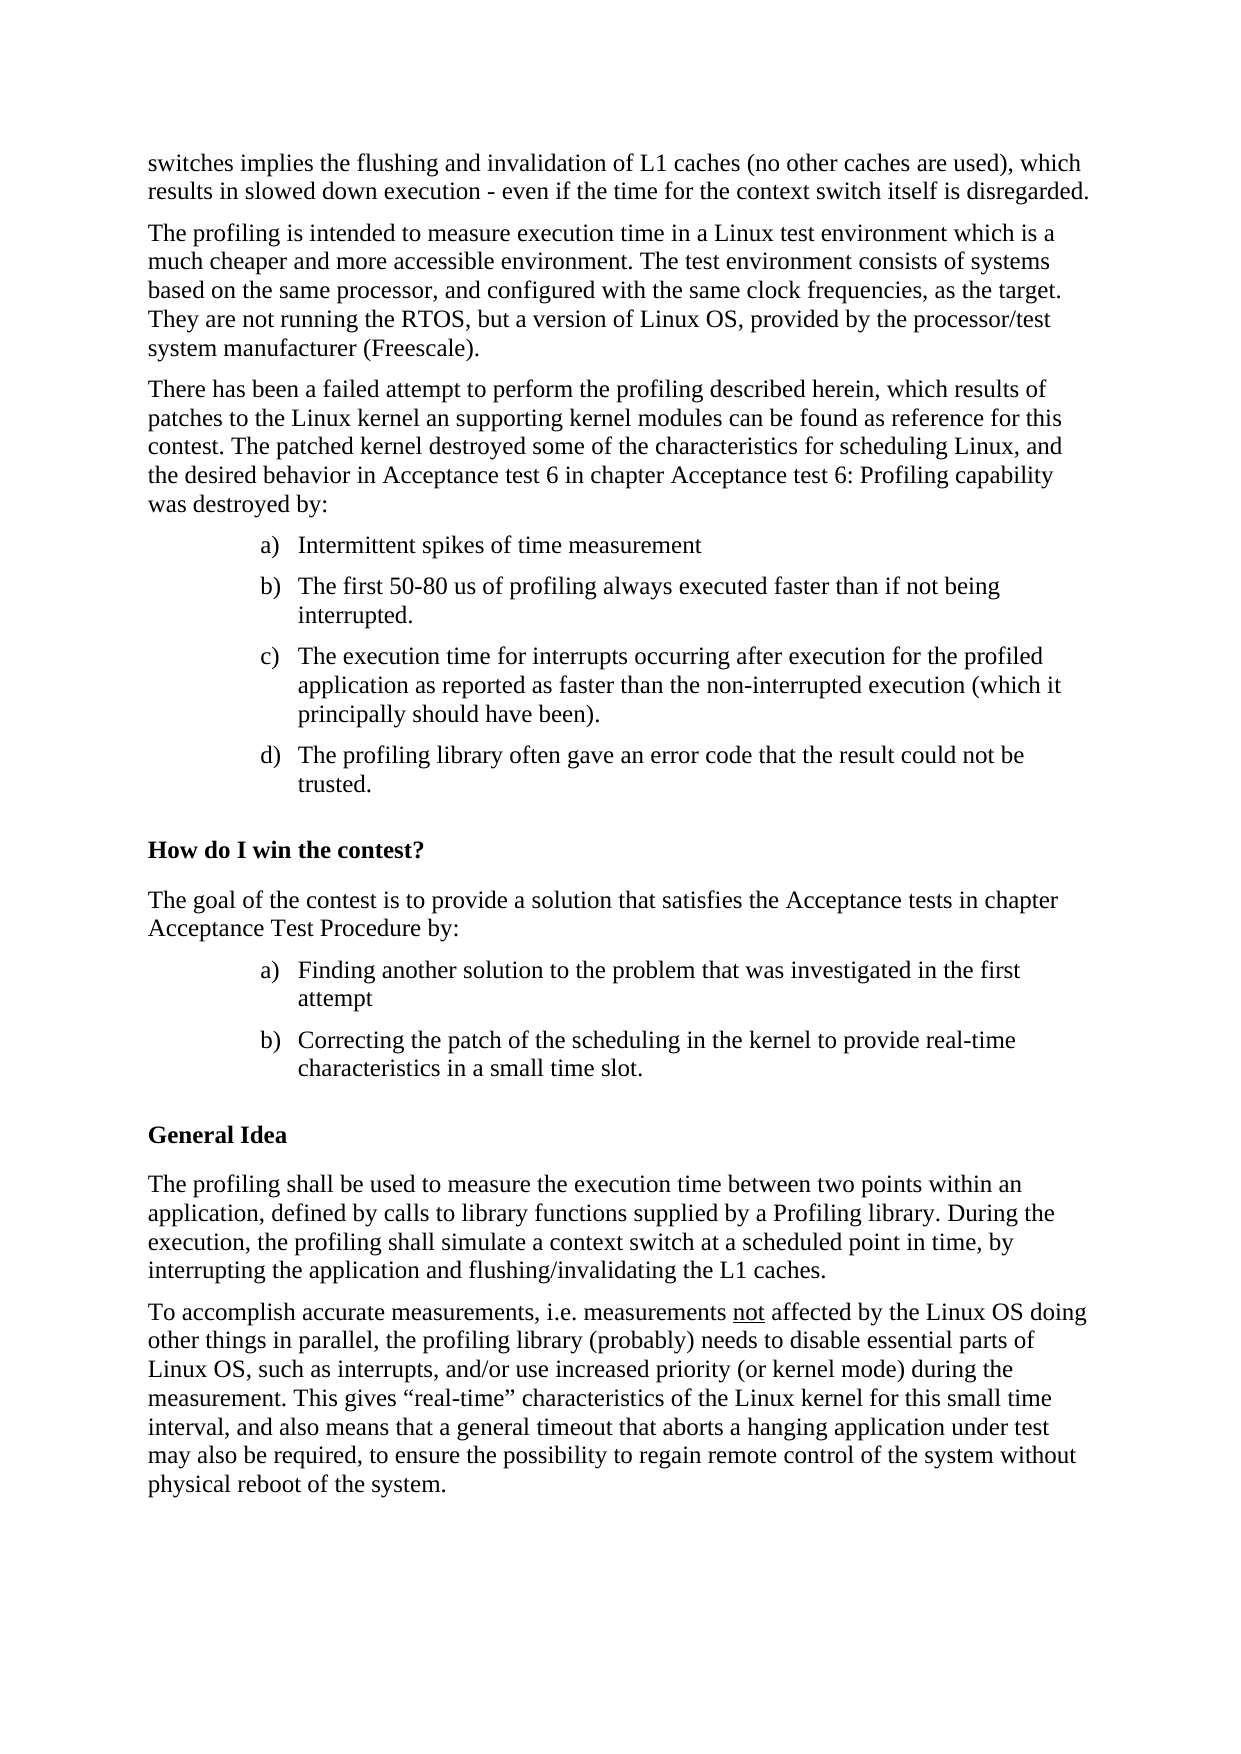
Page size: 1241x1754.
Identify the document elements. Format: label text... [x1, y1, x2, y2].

text switches implies the flushing and invalidation of L1 caches (no other caches are used), which results in slowed down execution - even if the time for the context switch itself is disregarded. [148, 148, 1093, 205]
subtitle How do I win the contest? [148, 835, 1093, 864]
list Finding another solution to the problem that was investigated in the first attempt [260, 955, 1093, 1012]
list The execution time for interrupts occurring after execution for the profiled application as reported as faster than the non-interrupted execution (which it principally should have been). [260, 641, 1093, 728]
subtitle General Idea [148, 1120, 1093, 1148]
list The first 50-80 us of profiling always executed faster than if not being interrupted. [260, 571, 1093, 629]
list Correcting the patch of the scheduling in the kernel to provide real-time characteristics in a small time slot. [260, 1025, 1093, 1082]
text The profiling is intended to measure execution time in a Linux test environment which is a much cheaper and more accessible environment. The test environment consists of systems based on the same processor, and configured with the same clock frequencies, as the target. They are not running the RTOS, but a version of Linux OS, provided by the processor/test system manufacturer (Freescale). [148, 218, 1093, 361]
list Intermittent spikes of time measurement [260, 530, 1093, 559]
list The profiling library often gave an error code that the result could not be trusted. [260, 740, 1093, 798]
text To accomplish accurate measurements, i.e. measurements not affected by the Linux OS doing other things in parallel, the profiling library (probably) needs to disable essential parts of Linux OS, such as interrupts, and/or use increased priority (or kernel mode) during the measurement. This gives “real-time” characteristics of the Linux kernel for this small time interval, and also means that a general timeout that aborts a hanging application under test may also be required, to ensure the possibility to regain remote control of the system without physical reboot of the system. [148, 1297, 1093, 1498]
text The goal of the contest is to provide a solution that satisfies the Acceptance tests in chapter 3 by: [148, 885, 1093, 942]
text There has been a failed attempt to perform the profiling described herein, which results of patches to the Linux kernel an supporting kernel modules can be found as reference for this contest. The patched kernel destroyed some of the characteristics for scheduling Linux, and the desired behavior in Acceptance test 6 in chapter 3.2.1 was destroyed by: [148, 374, 1093, 518]
text The profiling shall be used to measure the execution time between two points within an application, defined by calls to library functions supplied by a Profiling library. During the execution, the profiling shall simulate a context switch at a scheduled point in time, by interrupting the application and flushing/invalidating the L1 caches. [148, 1169, 1093, 1284]
